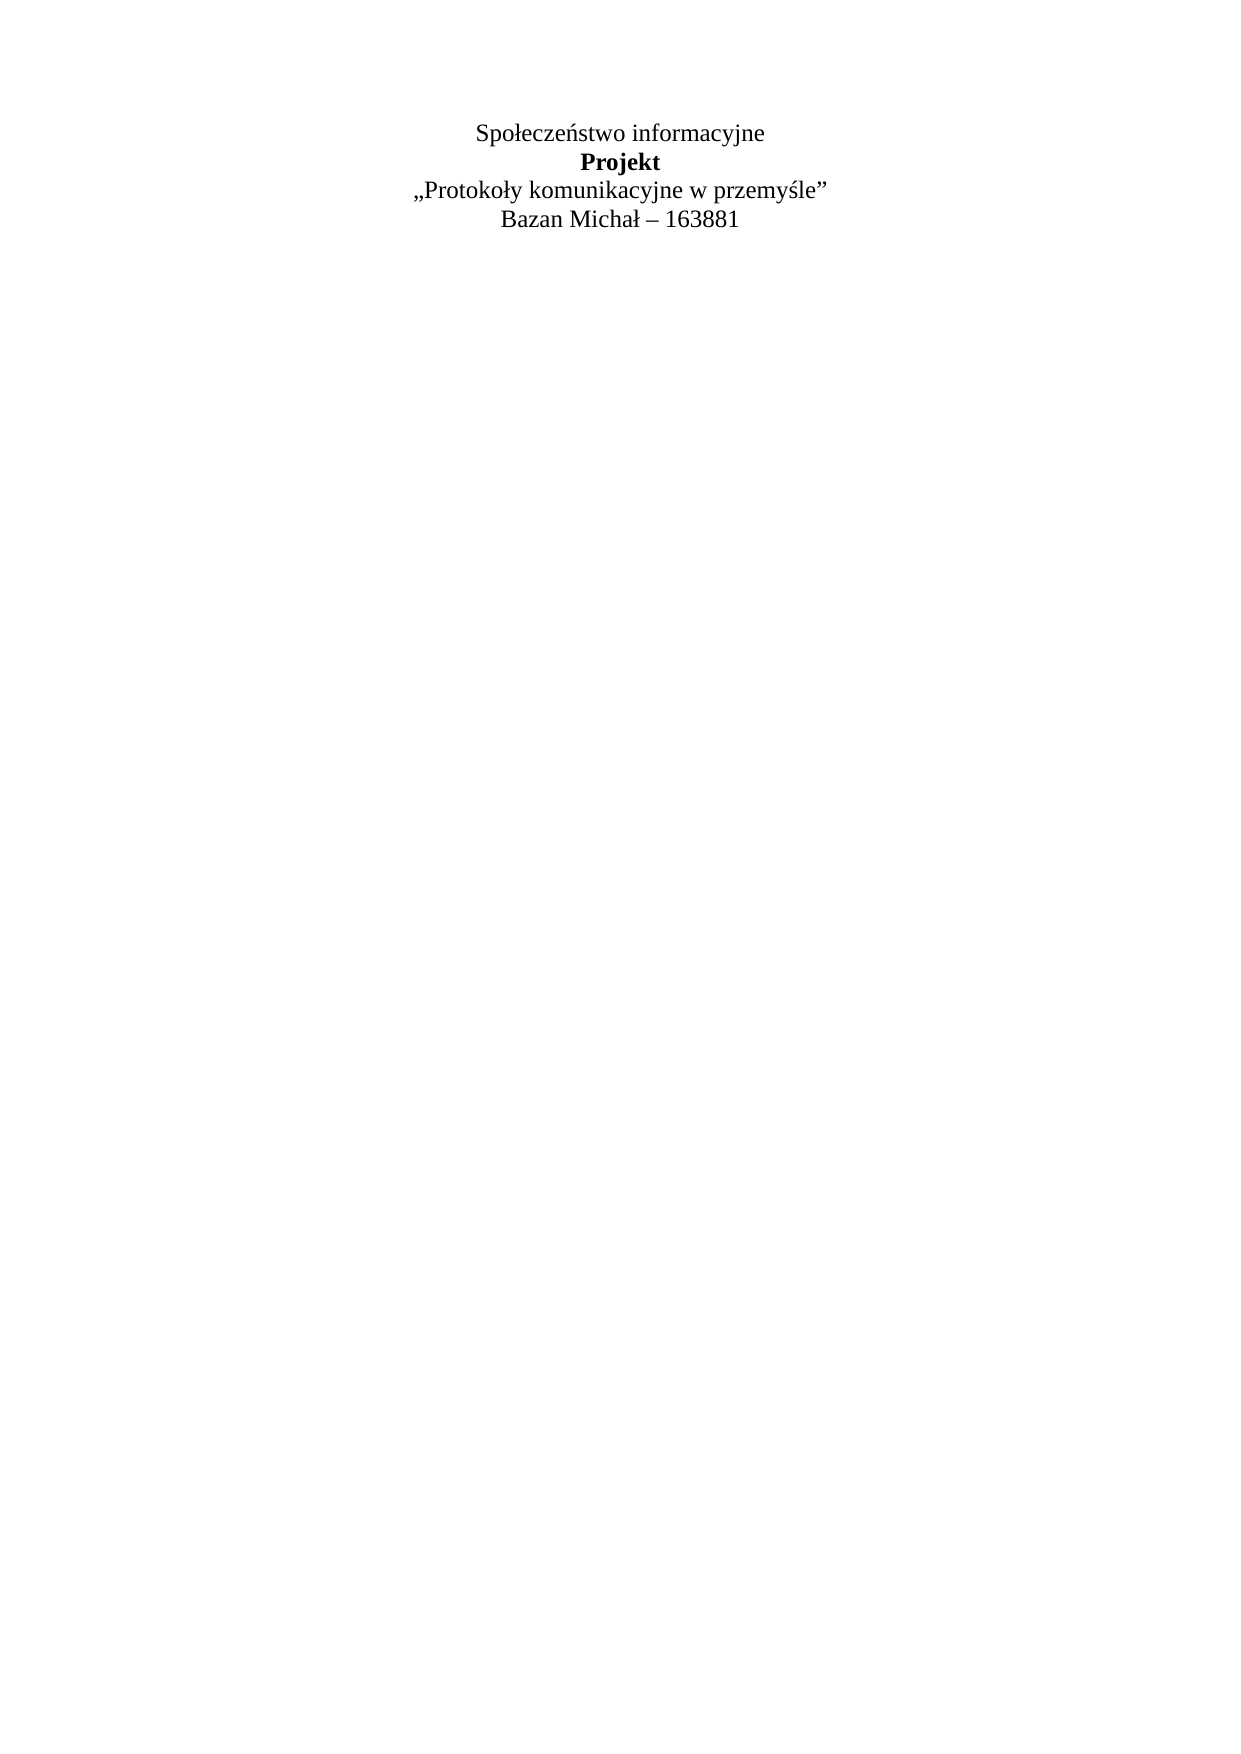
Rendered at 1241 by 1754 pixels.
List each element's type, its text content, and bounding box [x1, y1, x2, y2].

text Społeczeństwo informacyjne [118, 118, 1122, 147]
text Projekt [118, 147, 1122, 176]
text Bazan Michał – 163881 [118, 204, 1122, 233]
text „Protokoły komunikacyjne w przemyśle” [118, 176, 1122, 204]
